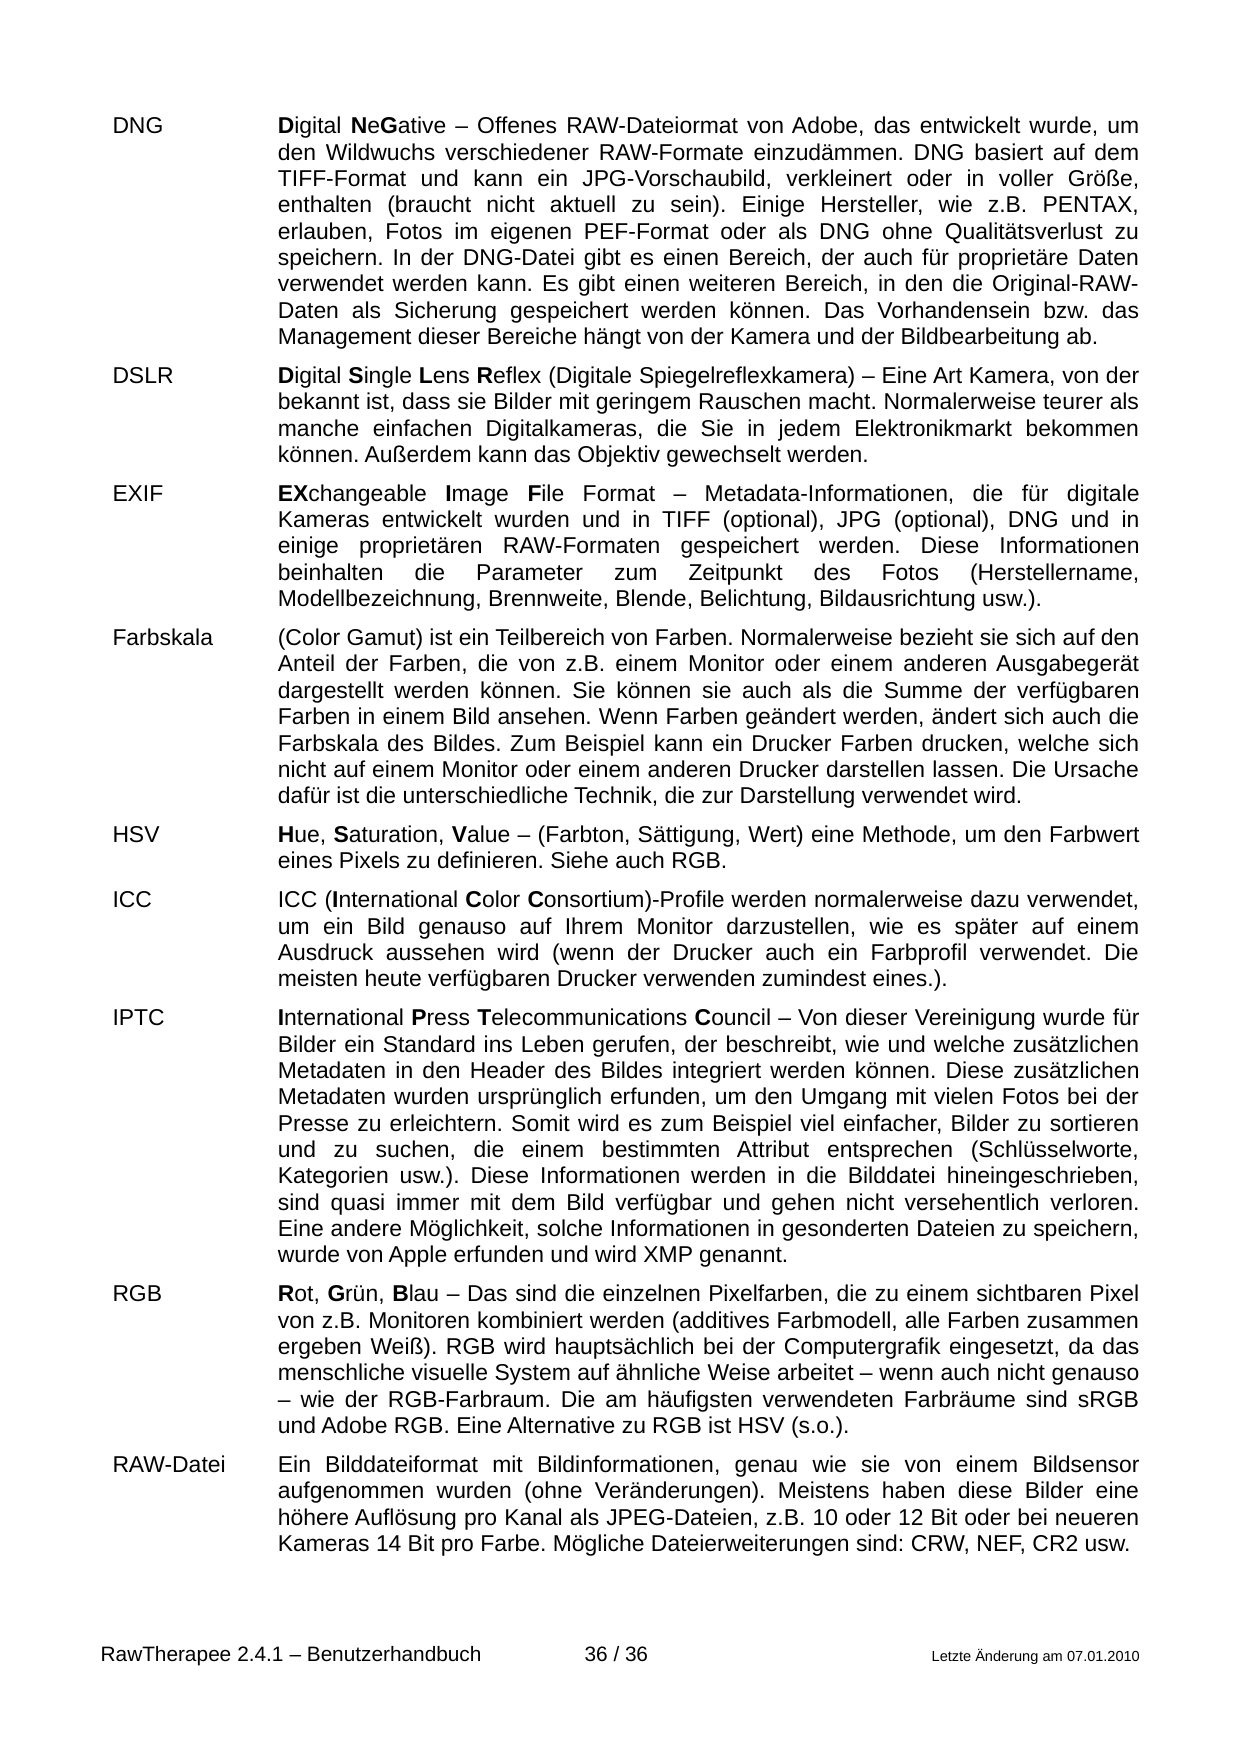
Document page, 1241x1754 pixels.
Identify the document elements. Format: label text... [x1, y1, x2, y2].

list DSLR Digital Single Lens Reflex (Digitale Spiegelreflexkamera) – Eine Art Kamera, von der bekannt ist, dass sie Bilder mit geringem Rauschen macht. Normalerweise teurer als manche einfachen Digitalkameras, die Sie in jedem Elektronikmarkt bekommen können. Außerdem kann das Objektiv gewechselt werden. [112, 362, 1140, 467]
list DNG Digital NeGative – Offenes RAW-Dateiormat von Adobe, das entwickelt wurde, um den Wildwuchs verschiedener RAW-Formate einzudämmen. DNG basiert auf dem TIFF-Format und kann ein JPG-Vorschaubild, verkleinert oder in voller Größe, enthalten (braucht nicht aktuell zu sein). Einige Hersteller, wie z.B. PENTAX, erlauben, Fotos im eigenen PEF-Format oder als DNG ohne Qualitätsverlust zu speichern. In der DNG-Datei gibt es einen Bereich, der auch für proprietäre Daten verwendet werden kann. Es gibt einen weiteren Bereich, in den die Original-RAW-Daten als Sicherung gespeichert werden können. Das Vorhandensein bzw. das Management dieser Bereiche hängt von der Kamera und der Bildbearbeitung ab. [112, 112, 1140, 349]
list RAW-Datei Ein Bilddateiformat mit Bildinformationen, genau wie sie von einem Bildsensor aufgenommen wurden (ohne Veränderungen). Meistens haben diese Bilder eine höhere Auflösung pro Kanal als JPEG-Dateien, z.B. 10 oder 12 Bit oder bei neueren Kameras 14 Bit pro Farbe. Mögliche Dateierweiterungen sind: CRW, NEF, CR2 usw. [112, 1451, 1140, 1556]
list ICC ICC (International Color Consortium)-Profile werden normalerweise dazu verwendet, um ein Bild genauso auf Ihrem Monitor darzustellen, wie es später auf einem Ausdruck aussehen wird (wenn der Drucker auch ein Farbprofil verwendet. Die meisten heute verfügbaren Drucker verwenden zumindest eines.). [112, 886, 1140, 992]
list RGB Rot, Grün, Blau – Das sind die einzelnen Pixelfarben, die zu einem sichtbaren Pixel von z.B. Monitoren kombiniert werden (additives Farbmodell, alle Farben zusammen ergeben Weiß). RGB wird hauptsächlich bei der Computergrafik eingesetzt, da das menschliche visuelle System auf ähnliche Weise arbeitet – wenn auch nicht genauso – wie der RGB-Farbraum. Die am häufigsten verwendeten Farbräume sind sRGB und Adobe RGB. Eine Alternative zu RGB ist HSV (s.o.). [112, 1280, 1140, 1438]
list HSV Hue, Saturation, Value – (Farbton, Sättigung, Wert) eine Methode, um den Farbwert eines Pixels zu definieren. Siehe auch RGB. [112, 821, 1140, 874]
list Farbskala (Color Gamut) ist ein Teilbereich von Farben. Normalerweise bezieht sie sich auf den Anteil der Farben, die von z.B. einem Monitor oder einem anderen Ausgabegerät dargestellt werden können. Sie können sie auch als die Summe der verfügbaren Farben in einem Bild ansehen. Wenn Farben geändert werden, ändert sich auch die Farbskala des Bildes. Zum Beispiel kann ein Drucker Farben drucken, welche sich nicht auf einem Monitor oder einem anderen Drucker darstellen lassen. Die Ursache dafür ist die unterschiedliche Technik, die zur Darstellung verwendet wird. [112, 624, 1140, 808]
list IPTC International Press Telecommunications Council – Von dieser Vereinigung wurde für Bilder ein Standard ins Leben gerufen, der beschreibt, wie und welche zusätzlichen Metadaten in den Header des Bildes integriert werden können. Diese zusätzlichen Metadaten wurden ursprünglich erfunden, um den Umgang mit vielen Fotos bei der Presse zu erleichtern. Somit wird es zum Beispiel viel einfacher, Bilder zu sortieren und zu suchen, die einem bestimmten Attribut entsprechen (Schlüsselworte, Kategorien usw.). Diese Informationen werden in die Bilddatei hineingeschrieben, sind quasi immer mit dem Bild verfügbar und gehen nicht versehentlich verloren. Eine andere Möglichkeit, solche Informationen in gesonderten Dateien zu speichern, wurde von Apple erfunden und wird XMP genannt. [112, 1004, 1140, 1268]
list EXIF EXchangeable Image File Format – Metadata-Informationen, die für digitale Kameras entwickelt wurden und in TIFF (optional), JPG (optional), DNG und in einige proprietären RAW-Formaten gespeichert werden. Diese Informationen beinhalten die Parameter zum Zeitpunkt des Fotos (Herstellername, Modellbezeichnung, Brennweite, Blende, Belichtung, Bildausrichtung usw.). [112, 480, 1140, 612]
